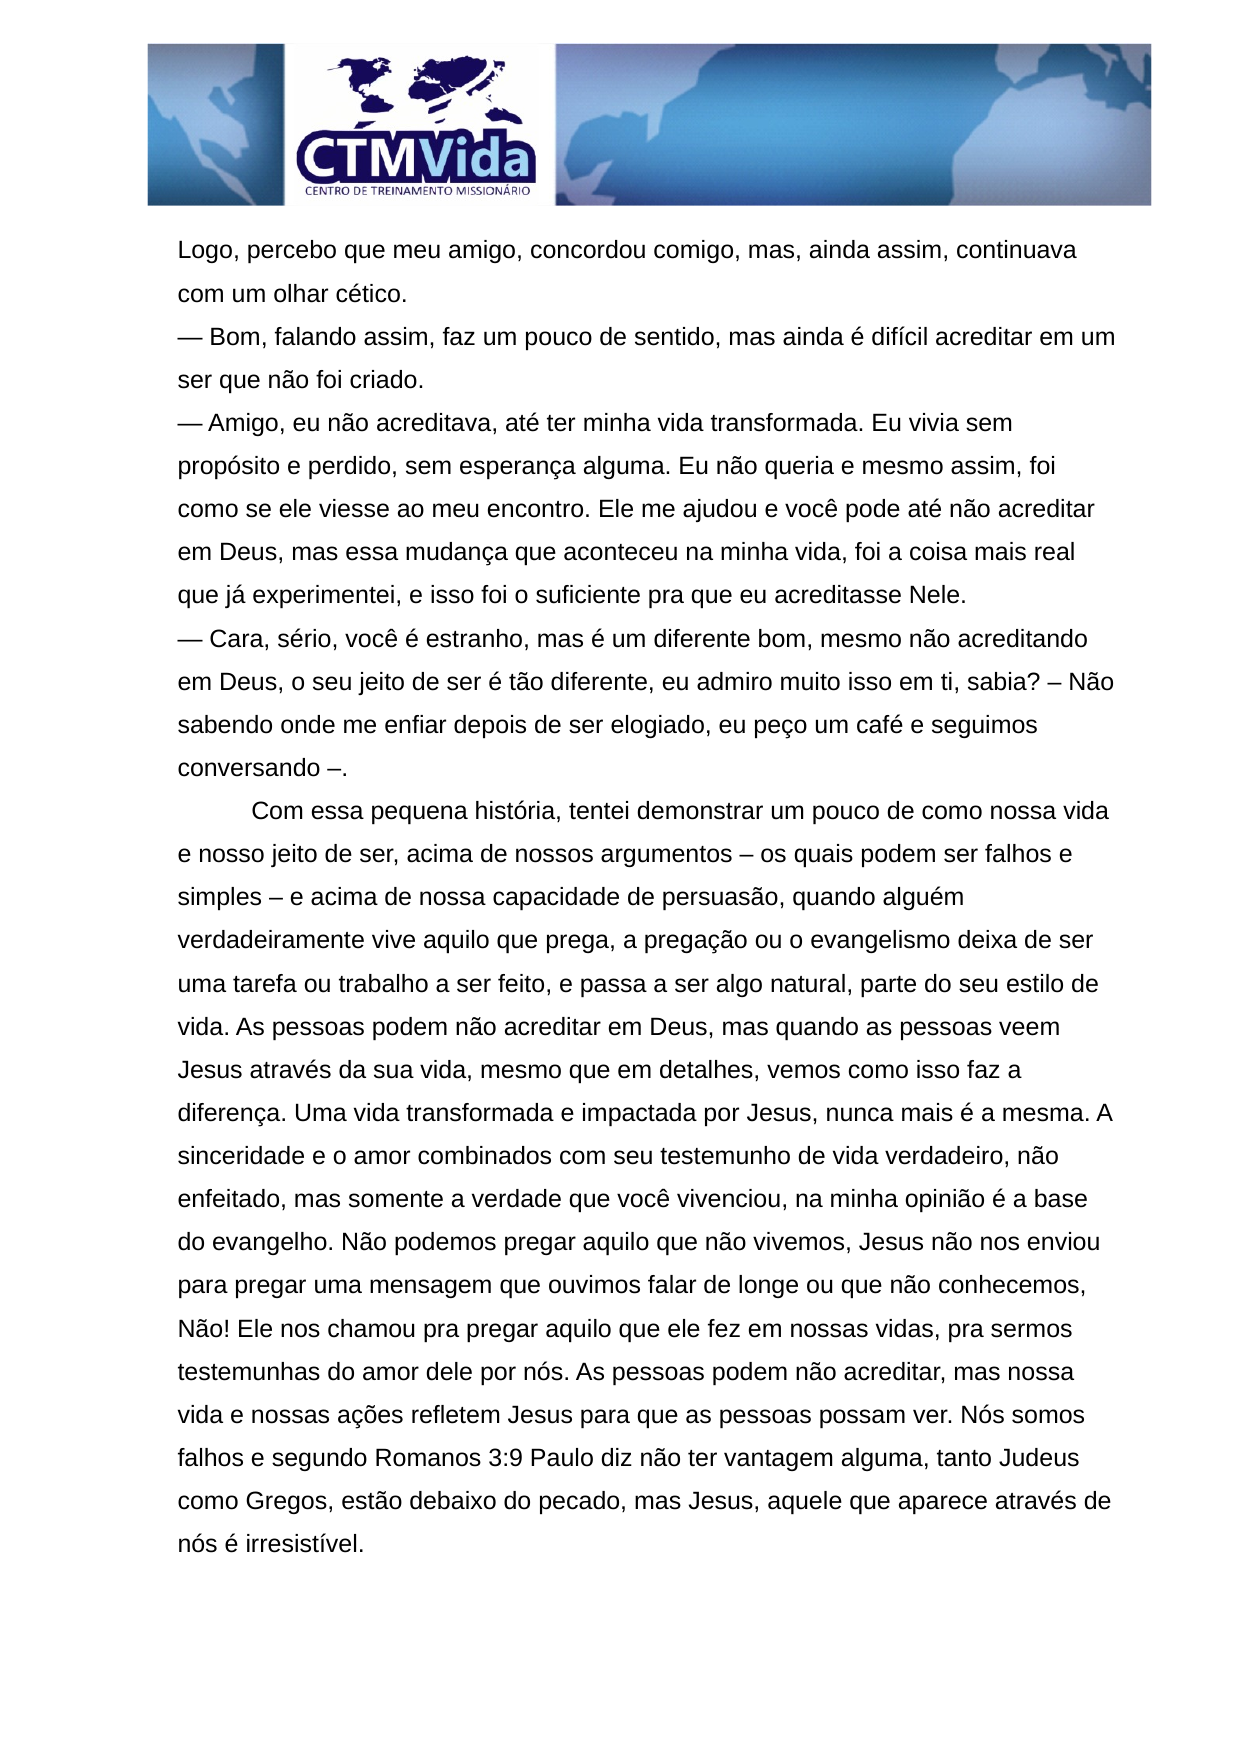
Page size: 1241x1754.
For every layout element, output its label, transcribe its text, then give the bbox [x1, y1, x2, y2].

text — Amigo, eu não acreditava, até ter minha vida transformada. Eu vivia sem propósito e perdido, sem esperança alguma. Eu não queria e mesmo assim, foi como se ele viesse ao meu encontro. Ele me ajudou e você pode até não acreditar em Deus, mas essa mudança que aconteceu na minha vida, foi a coisa mais real que já experimentei, e isso foi o suficiente pra que eu acreditasse Nele. [177, 408, 1122, 609]
text Logo, percebo que meu amigo, concordou comigo, mas, ainda assim, continuava com um olhar cético. [177, 235, 1122, 307]
text Com essa pequena história, tentei demonstrar um pouco de como nossa vida e nosso jeito de ser, acima de nossos argumentos – os quais podem ser falhos e simples – e acima de nossa capacidade de persuasão, quando alguém verdadeiramente vive aquilo que prega, a pregação ou o evangelismo deixa de ser uma tarefa ou trabalho a ser feito, e passa a ser algo natural, parte do seu estilo de vida. As pessoas podem não acreditar em Deus, mas quando as pessoas veem Jesus através da sua vida, mesmo que em detalhes, vemos como isso faz a diferença. Uma vida transformada e impactada por Jesus, nunca mais é a mesma. A sinceridade e o amor combinados com seu testemunho de vida verdadeiro, não enfeitado, mas somente a verdade que você vivenciou, na minha opinião é a base do evangelho. Não podemos pregar aquilo que não vivemos, Jesus não nos enviou para pregar uma mensagem que ouvimos falar de longe ou que não conhecemos, Não! Ele nos chamou pra pregar aquilo que ele fez em nossas vidas, pra sermos testemunhas do amor dele por nós. As pessoas podem não acreditar, mas nossa vida e nossas ações refletem Jesus para que as pessoas possam ver. Nós somos falhos e segundo Romanos 3:9 Paulo diz não ter vantagem alguma, tanto Judeus como Gregos, estão debaixo do pecado, mas Jesus, aquele que aparece através de nós é irresistível. [177, 796, 1122, 1558]
text — Cara, sério, você é estranho, mas é um diferente bom, mesmo não acreditando em Deus, o seu jeito de ser é tão diferente, eu admiro muito isso em ti, sabia? – Não sabendo onde me enfiar depois de ser elogiado, eu peço um café e seguimos conversando –. [177, 623, 1122, 782]
text — Bom, falando assim, faz um pouco de sentido, mas ainda é difícil acreditar em um ser que não foi criado. [177, 322, 1122, 393]
picture [147, 43, 1152, 206]
